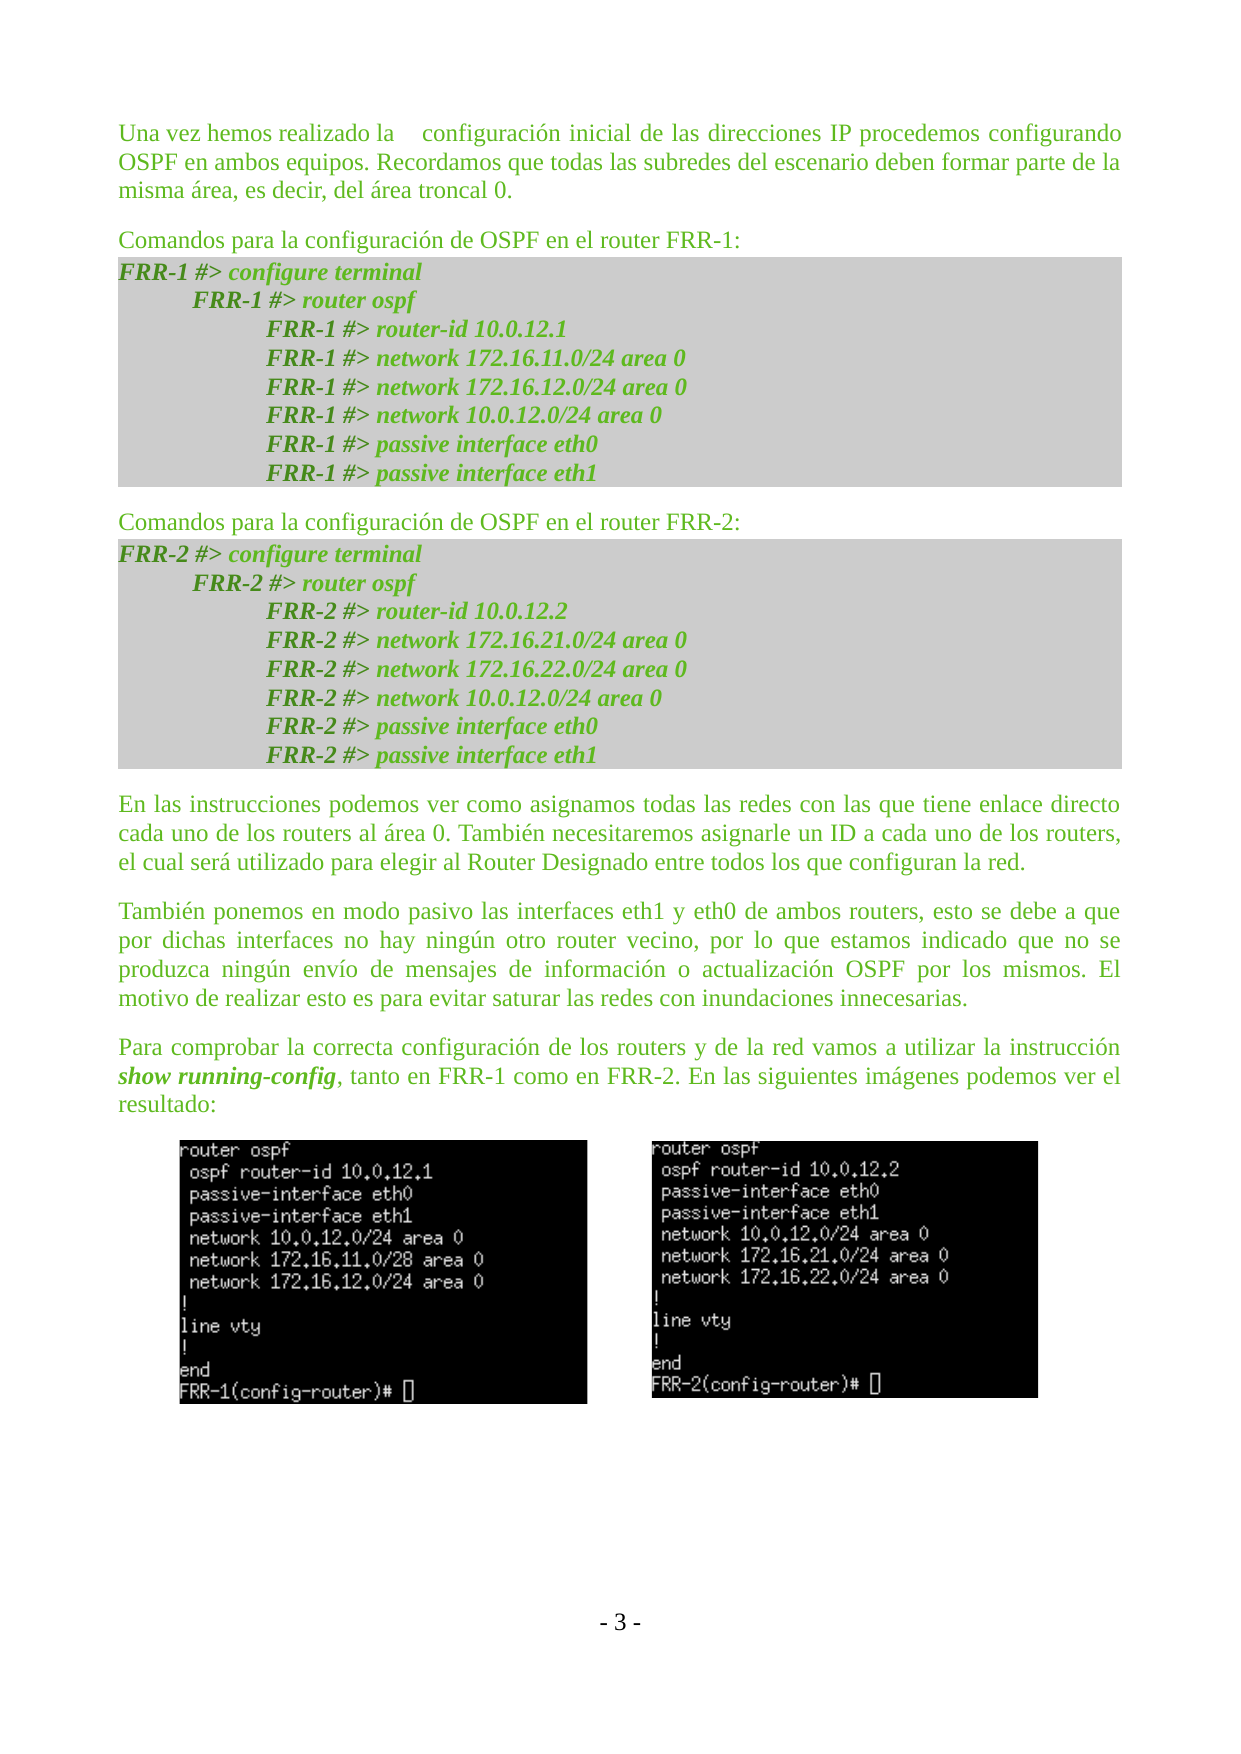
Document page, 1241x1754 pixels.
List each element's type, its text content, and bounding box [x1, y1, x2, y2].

text FRR-2 #> router ospf [118, 568, 1122, 596]
text FRR-1 #> router ospf [118, 285, 1122, 314]
text FRR-2 #> network 172.16.21.0/24 area 0 [118, 625, 1122, 654]
text FRR-1 #> configure terminal [118, 257, 1122, 285]
text FRR-2 #> passive interface eth0 [118, 711, 1122, 740]
text FRR-1 #> network 10.0.12.0/24 area 0 [118, 400, 1122, 429]
text FRR-1 #> network 172.16.11.0/24 area 0 [118, 343, 1122, 372]
text FRR-1 #> network 172.16.12.0/24 area 0 [118, 372, 1122, 400]
picture [651, 1141, 1039, 1398]
text FRR-2 #> configure terminal [118, 539, 1122, 568]
text Una vez hemos realizado la configuración inicial de las direcciones IP procedemos configurando OSPF en ambos equipos. Recordamos que todas las subredes del escenario deben formar parte de la misma área, es decir, del área troncal 0. [118, 118, 1122, 204]
text FRR-2 #> network 172.16.22.0/24 area 0 [118, 654, 1122, 683]
text FRR-1 #> router-id 10.0.12.1 [118, 314, 1122, 343]
text FRR-1 #> passive interface eth1 [118, 458, 1122, 487]
text FRR-2 #> passive interface eth1 [118, 740, 1122, 769]
picture [179, 1140, 588, 1404]
text FRR-1 #> passive interface eth0 [118, 429, 1122, 458]
text Comandos para la configuración de OSPF en el router FRR-2: [118, 507, 1122, 536]
text FRR-2 #> router-id 10.0.12.2 [118, 596, 1122, 625]
text En las instrucciones podemos ver como asignamos todas las redes con las que tiene enlace directo cada uno de los routers al área 0. También necesitaremos asignarle un ID a cada uno de los routers, el cual será utilizado para elegir al Router Designado entre todos los que configuran la red. [118, 789, 1122, 876]
text Para comprobar la correcta configuración de los routers y de la red vamos a utilizar la instrucción show running-config, tanto en FRR-1 como en FRR-2. En las siguientes imágenes podemos ver el resultado: [118, 1032, 1122, 1118]
text También ponemos en modo pasivo las interfaces eth1 y eth0 de ambos routers, esto se debe a que por dichas interfaces no hay ningún otro router vecino, por lo que estamos indicado que no se produzca ningún envío de mensajes de información o actualización OSPF por los mismos. El motivo de realizar esto es para evitar saturar las redes con inundaciones innecesarias. [118, 896, 1122, 1011]
text Comandos para la configuración de OSPF en el router FRR-1: [118, 225, 1122, 254]
text FRR-2 #> network 10.0.12.0/24 area 0 [118, 683, 1122, 711]
